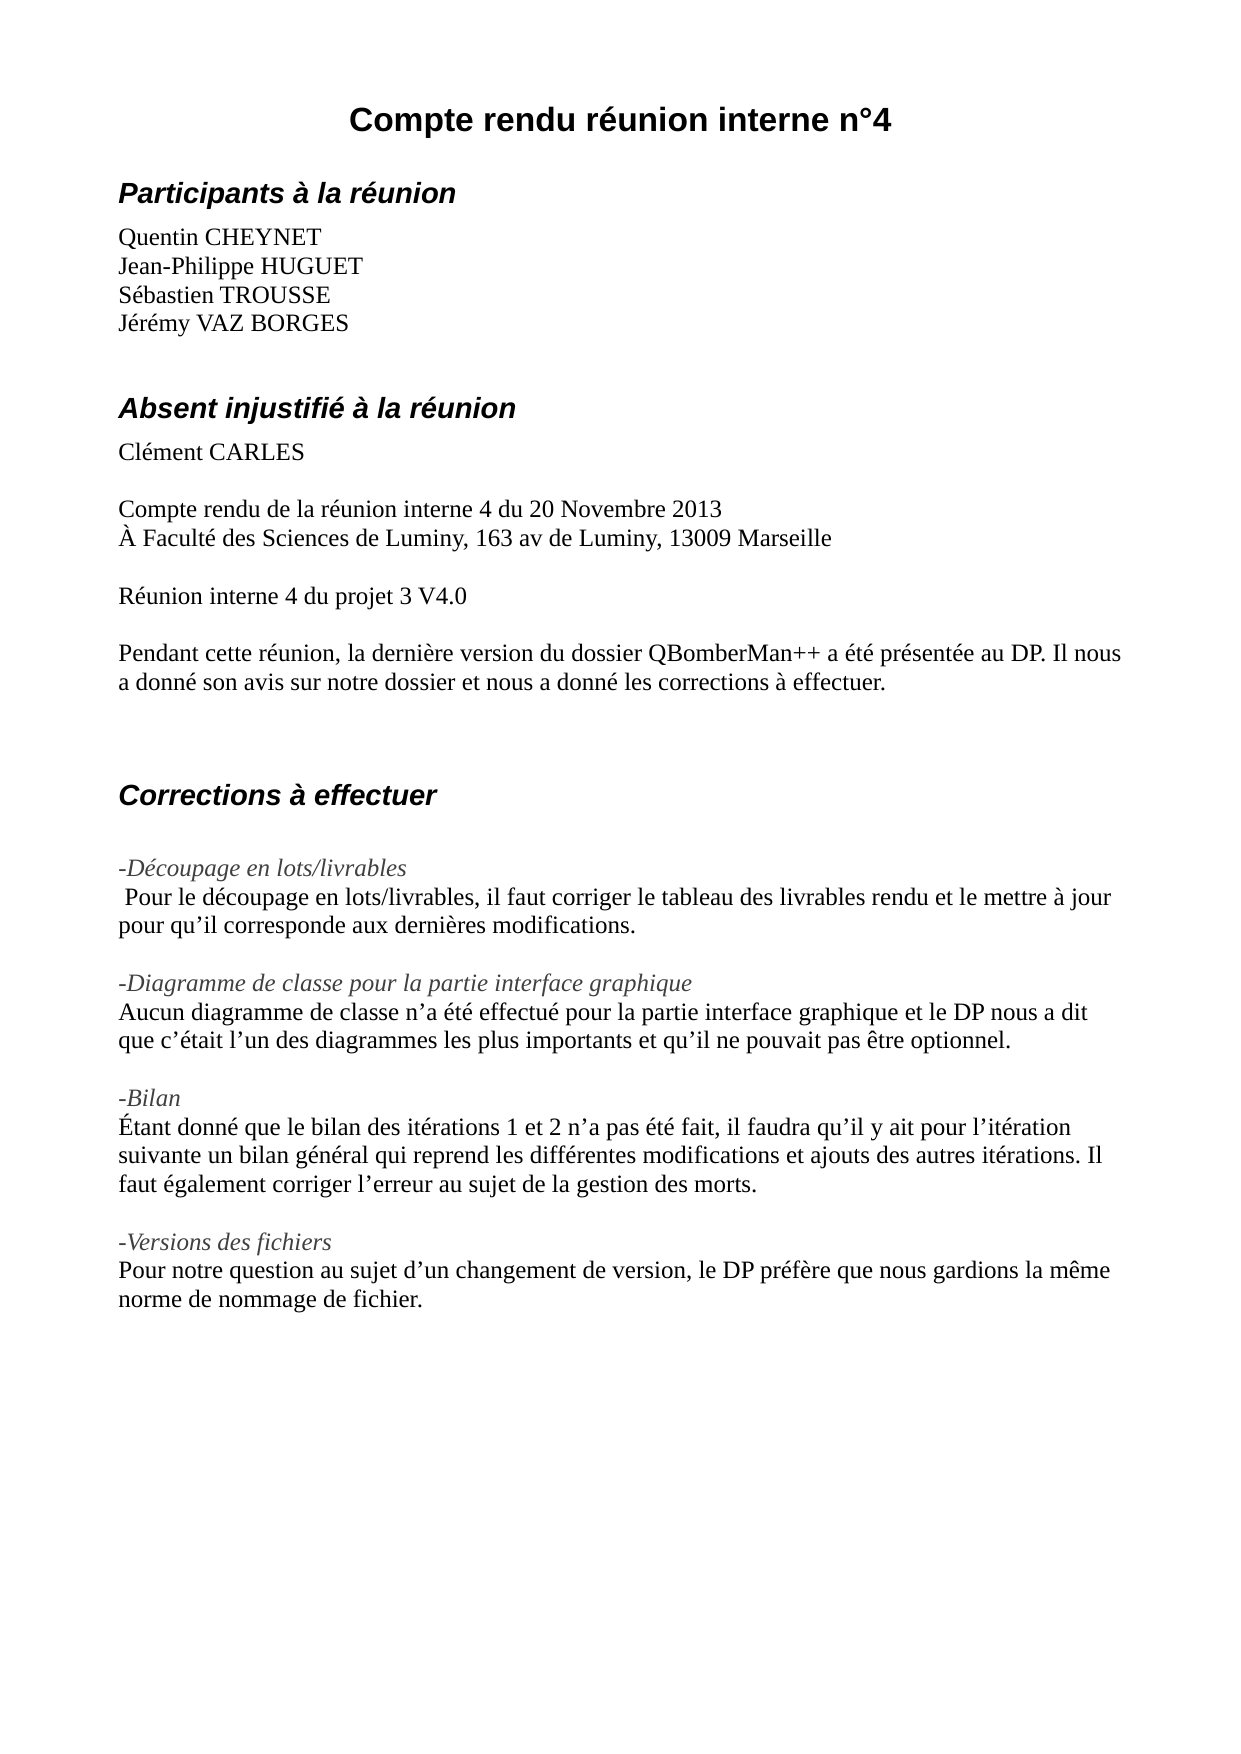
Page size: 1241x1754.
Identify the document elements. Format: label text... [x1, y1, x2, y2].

text Pour notre question au sujet d’un changement de version, le DP préfère que nous gardions la même norme de nommage de fichier. [118, 1256, 1122, 1313]
text -Bilan [118, 1083, 1122, 1112]
subtitle Corrections à effectuer [118, 778, 1122, 812]
text Étant donné que le bilan des itérations 1 et 2 n’a pas été fait, il faudra qu’il y ait pour l’itération suivante un bilan général qui reprend les différentes modifications et ajouts des autres itérations. Il faut également corriger l’erreur au sujet de la gestion des morts. [118, 1112, 1122, 1198]
subtitle Absent injustifié à la réunion [118, 391, 1122, 424]
text -Diagramme de classe pour la partie interface graphique [118, 968, 1122, 997]
text Jean-Philippe HUGUET [118, 251, 1122, 280]
text Quentin CHEYNET [118, 222, 1122, 251]
text Clément CARLES [118, 437, 1122, 466]
text Aucun diagramme de classe n’a été effectué pour la partie interface graphique et le DP nous a dit que c’était l’un des diagrammes les plus importants et qu’il ne pouvait pas être optionnel. [118, 997, 1122, 1054]
text Jérémy VAZ BORGES [118, 308, 1122, 337]
text Réunion interne 4 du projet 3 V4.0 [118, 581, 1122, 609]
text -Découpage en lots/livrables [118, 853, 1122, 882]
text Compte rendu de la réunion interne 4 du 20 Novembre 2013 [118, 494, 1122, 523]
text Pendant cette réunion, la dernière version du dossier QBomberMan++ a été présentée au DP. Il nous a donné son avis sur notre dossier et nous a donné les corrections à effectuer. [118, 638, 1122, 696]
text À Faculté des Sciences de Luminy, 163 av de Luminy, 13009 Marseille [118, 523, 1122, 552]
text -Versions des fichiers [118, 1227, 1122, 1256]
text Pour le découpage en lots/livrables, il faut corriger le tableau des livrables rendu et le mettre à jour pour qu’il corresponde aux dernières modifications. [118, 882, 1122, 939]
subtitle Compte rendu réunion interne n°4 [118, 100, 1122, 139]
subtitle Participants à la réunion [118, 176, 1122, 210]
text Sébastien TROUSSE [118, 280, 1122, 308]
